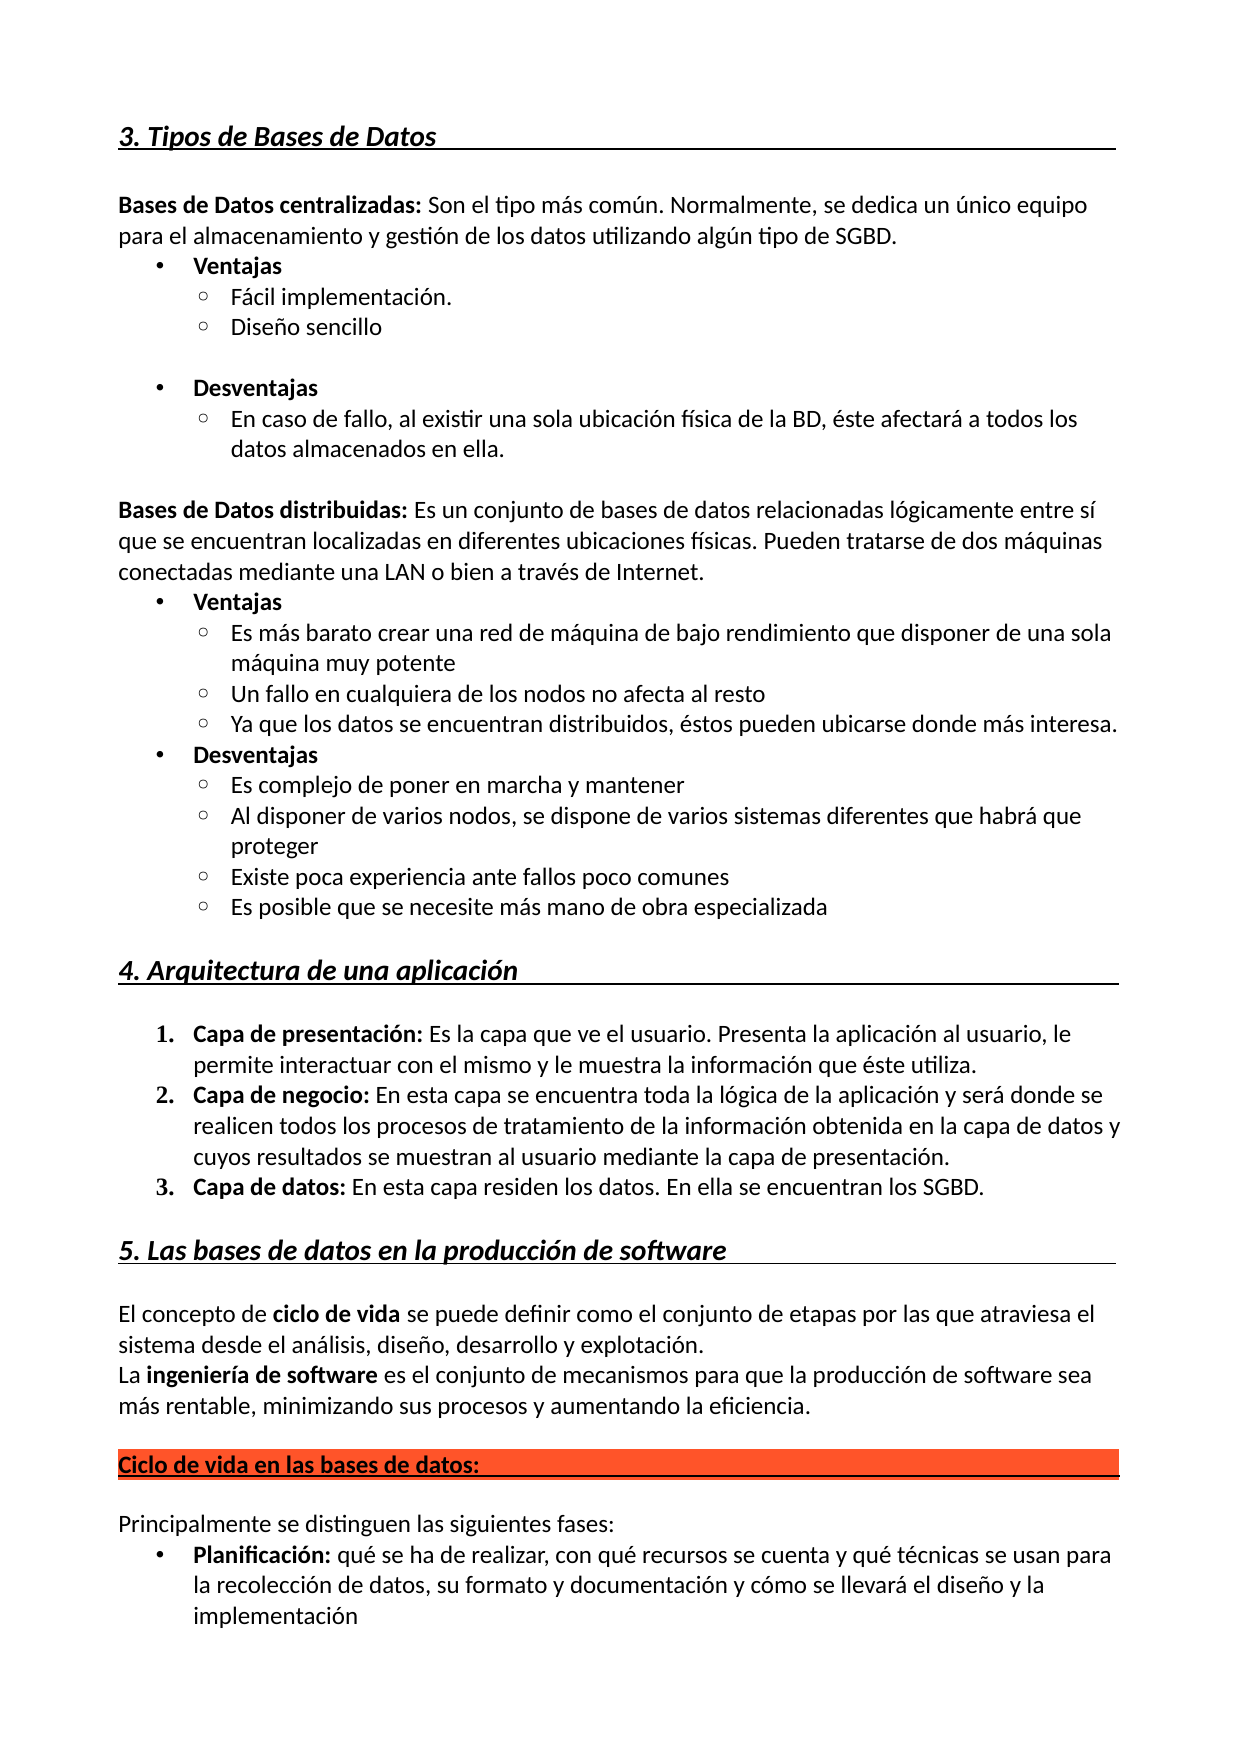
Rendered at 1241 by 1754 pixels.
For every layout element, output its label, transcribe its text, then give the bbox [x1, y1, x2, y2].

list Ya que los datos se encuentran distribuidos, éstos pueden ubicarse donde más interesa. [193, 708, 1122, 739]
list Desventajas [156, 372, 1122, 403]
list Fácil implementación. [193, 281, 1122, 311]
list Capa de presentación: Es la capa que ve el usuario. Presenta la aplicación al usuario, le permite interactuar con el mismo y le muestra la información que éste utiliza. [156, 1018, 1122, 1079]
text Ciclo de vida en las bases de datos: [118, 1449, 1122, 1480]
text La ingeniería de software es el conjunto de mecanismos para que la producción de software sea más rentable, minimizando sus procesos y aumentando la eficiencia. [118, 1359, 1122, 1420]
text 5. Las bases de datos en la producción de software [118, 1232, 1122, 1268]
list Un fallo en cualquiera de los nodos no afecta al resto [193, 678, 1122, 708]
list Al disponer de varios nodos, se dispone de varios sistemas diferentes que habrá que proteger [193, 800, 1122, 861]
list Planificación: qué se ha de realizar, con qué recursos se cuenta y qué técnicas se usan para la recolección de datos, su formato y documentación y cómo se llevará el diseño y la implementación [156, 1539, 1122, 1631]
list Ventajas [156, 586, 1122, 617]
list Desventajas [156, 739, 1122, 769]
text Principalmente se distinguen las siguientes fases: [118, 1508, 1122, 1539]
list Ventajas [156, 250, 1122, 281]
list Es más barato crear una red de máquina de bajo rendimiento que disponer de una sola máquina muy potente [193, 617, 1122, 678]
list Diseño sencillo [193, 311, 1122, 342]
list Capa de datos: En esta capa residen los datos. En ella se encuentran los SGBD. [156, 1171, 1122, 1202]
text Bases de Datos distribuidas: Es un conjunto de bases de datos relacionadas lógicamente entre sí que se encuentran localizadas en diferentes ubicaciones físicas. Pueden tratarse de dos máquinas conectadas mediante una LAN o bien a través de Internet. [118, 494, 1122, 586]
list Es posible que se necesite más mano de obra especializada [193, 891, 1122, 922]
list Es complejo de poner en marcha y mantener [193, 769, 1122, 800]
list Capa de negocio: En esta capa se encuentra toda la lógica de la aplicación y será donde se realicen todos los procesos de tratamiento de la información obtenida en la capa de datos y cuyos resultados se muestran al usuario mediante la capa de presentación. [156, 1079, 1122, 1171]
text Bases de Datos centralizadas: Son el tipo más común. Normalmente, se dedica un único equipo para el almacenamiento y gestión de los datos utilizando algún tipo de SGBD. [118, 189, 1122, 250]
text El concepto de ciclo de vida se puede definir como el conjunto de etapas por las que atraviesa el sistema desde el análisis, diseño, desarrollo y explotación. [118, 1298, 1122, 1359]
text 3. Tipos de Bases de Datos [118, 118, 1122, 154]
list En caso de fallo, al existir una sola ubicación física de la BD, éste afectará a todos los datos almacenados en ella. [193, 403, 1122, 464]
text 4. Arquitectura de una aplicación [118, 952, 1122, 988]
list Existe poca experiencia ante fallos poco comunes [193, 861, 1122, 891]
